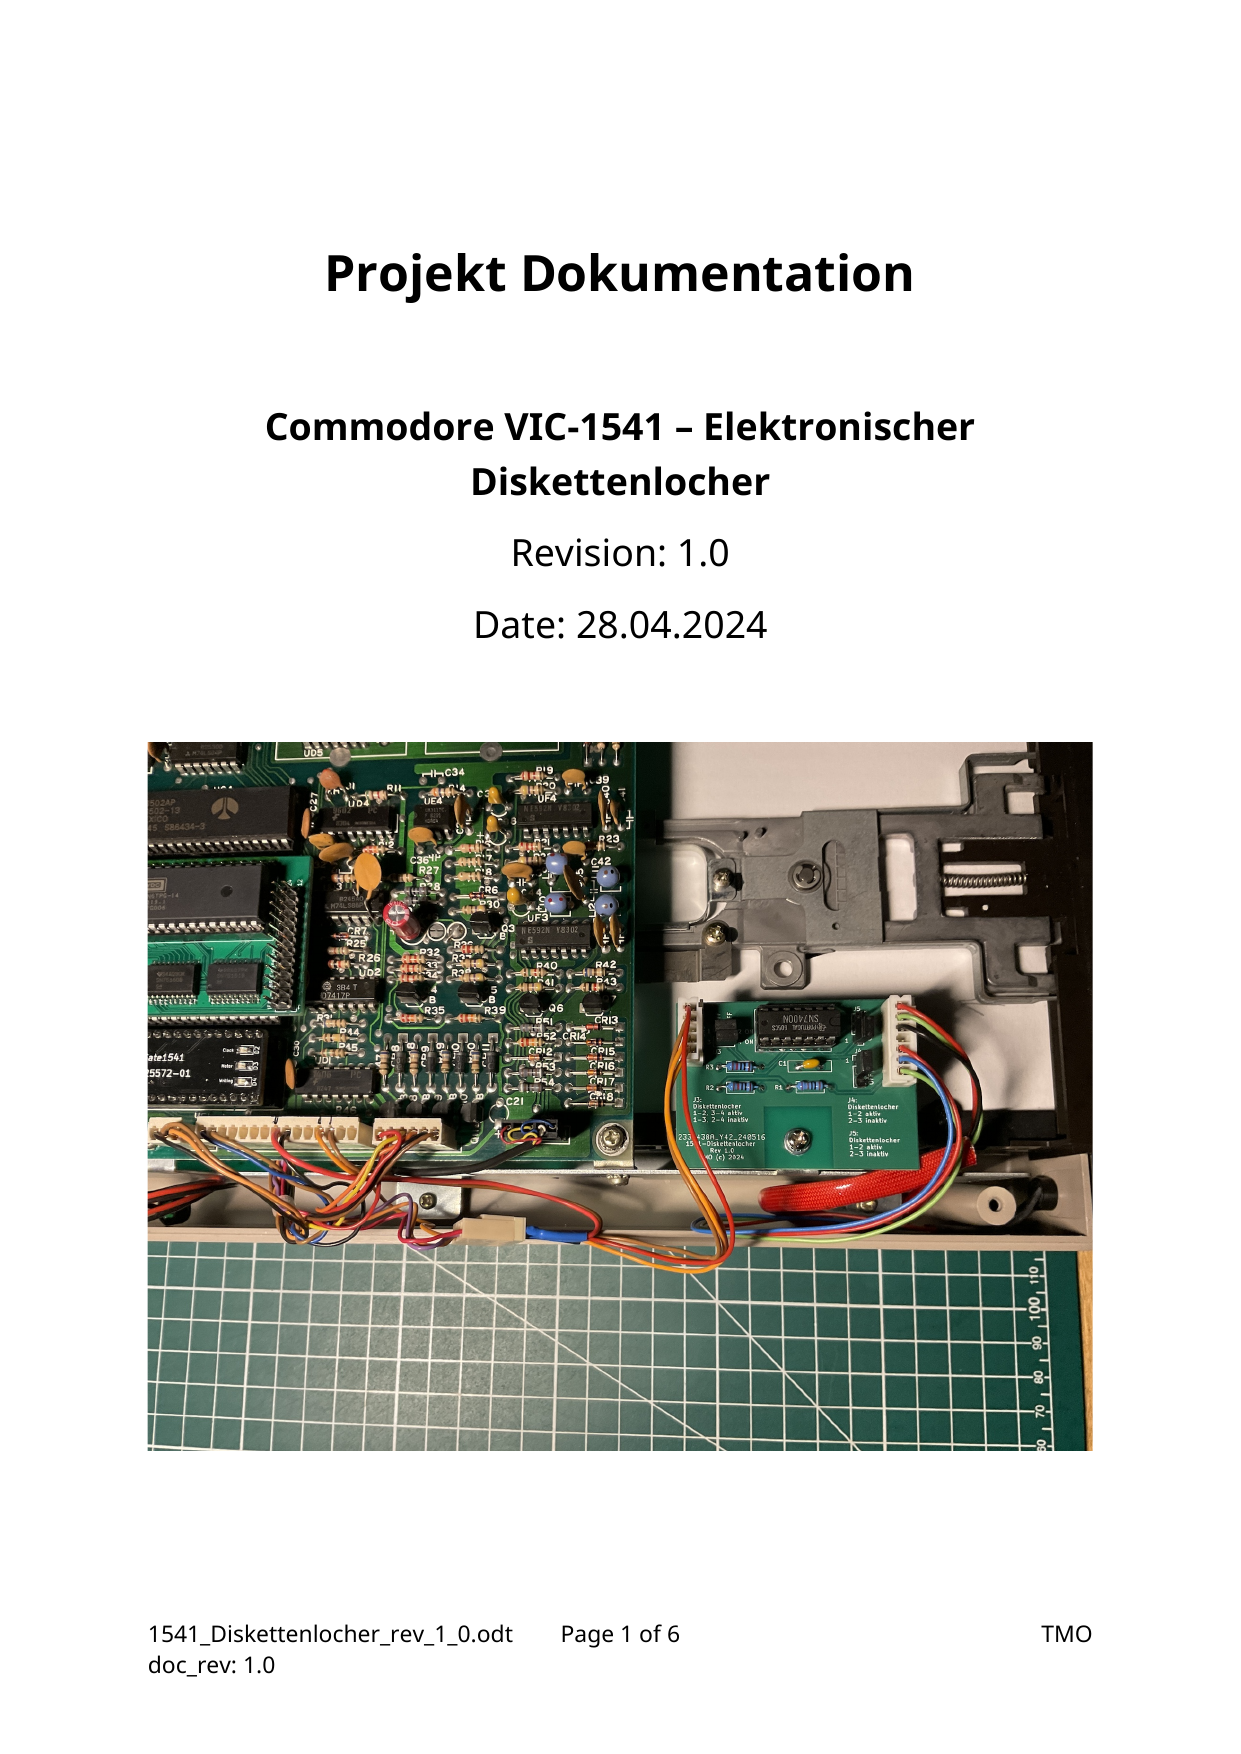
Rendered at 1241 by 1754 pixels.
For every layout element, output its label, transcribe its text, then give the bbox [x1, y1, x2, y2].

text Projekt Dokumentation [148, 238, 1093, 306]
picture [147, 742, 1093, 1451]
text Date: 28.04.2024 [148, 598, 1093, 649]
text Commodore VIC-1541 – Elektronischer Diskettenlocher [148, 400, 1093, 506]
text Revision: 1.0 [148, 527, 1093, 578]
